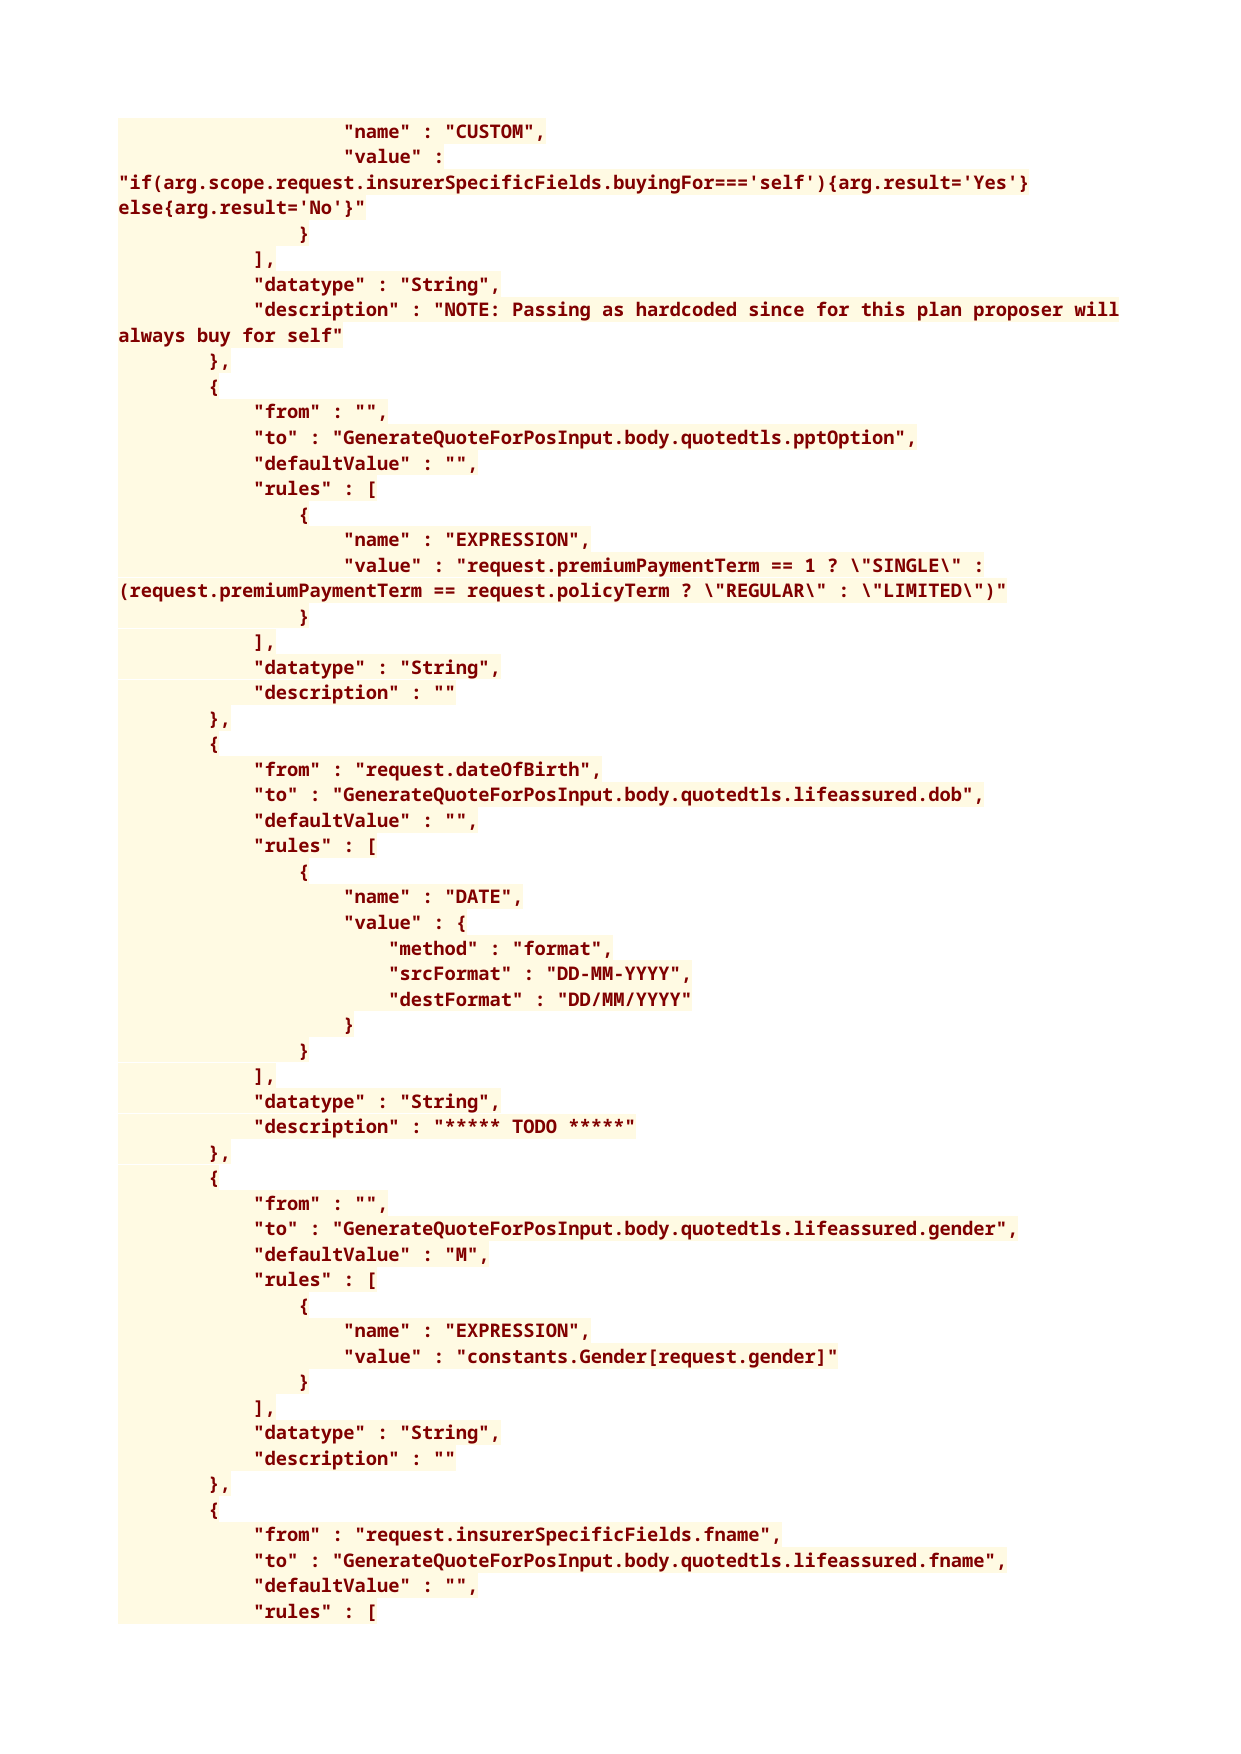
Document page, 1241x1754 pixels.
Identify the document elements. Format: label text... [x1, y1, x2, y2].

text { [118, 1164, 1122, 1190]
text } [118, 220, 1122, 246]
text "description" : "" [118, 1445, 1122, 1471]
text ], [118, 246, 1122, 271]
text "from" : "request.dateOfBirth", [118, 756, 1122, 782]
text }, [118, 1139, 1122, 1164]
text ], [118, 1062, 1122, 1088]
text "value" : "request.premiumPaymentTerm == 1 ? \"SINGLE\" : (request.premiumPaymentTerm == request.policyTerm ? \"REGULAR\" : \"LIMITED\")" [118, 552, 1122, 603]
text "description" : "***** TODO *****" [118, 1113, 1122, 1139]
text }, [118, 348, 1122, 373]
text "to" : "GenerateQuoteForPosInput.body.quotedtls.lifeassured.gender", [118, 1216, 1122, 1241]
text "datatype" : "String", [118, 654, 1122, 679]
text "description" : "NOTE: Passing as hardcoded since for this plan proposer will always buy for self" [118, 297, 1122, 348]
text "defaultValue" : "M", [118, 1241, 1122, 1267]
text "rules" : [ [118, 475, 1122, 501]
text "from" : "request.insurerSpecificFields.fname", [118, 1522, 1122, 1547]
text "rules" : [ [118, 1598, 1122, 1624]
text { [118, 1292, 1122, 1318]
text "from" : "", [118, 399, 1122, 424]
text "name" : "DATE", [118, 884, 1122, 909]
text "from" : "", [118, 1190, 1122, 1216]
text "datatype" : "String", [118, 271, 1122, 297]
text "value" : "constants.Gender[request.gender]" [118, 1343, 1122, 1369]
text "method" : "format", [118, 935, 1122, 960]
text "defaultValue" : "", [118, 1573, 1122, 1598]
text { [118, 731, 1122, 756]
text "name" : "EXPRESSION", [118, 526, 1122, 552]
text "datatype" : "String", [118, 1088, 1122, 1113]
text { [118, 858, 1122, 884]
text "rules" : [ [118, 1267, 1122, 1292]
text "defaultValue" : "", [118, 450, 1122, 475]
text }, [118, 1471, 1122, 1496]
text "to" : "GenerateQuoteForPosInput.body.quotedtls.lifeassured.fname", [118, 1547, 1122, 1573]
text "srcFormat" : "DD-MM-YYYY", [118, 960, 1122, 986]
text } [118, 1011, 1122, 1037]
text "name" : "EXPRESSION", [118, 1318, 1122, 1343]
text { [118, 373, 1122, 399]
text { [118, 1496, 1122, 1522]
text "description" : "" [118, 679, 1122, 705]
text } [118, 1369, 1122, 1394]
text ], [118, 628, 1122, 654]
text "name" : "CUSTOM", [118, 118, 1122, 144]
text "defaultValue" : "", [118, 807, 1122, 833]
text "to" : "GenerateQuoteForPosInput.body.quotedtls.pptOption", [118, 424, 1122, 450]
text "datatype" : "String", [118, 1420, 1122, 1445]
text ], [118, 1394, 1122, 1420]
text { [118, 501, 1122, 526]
text } [118, 603, 1122, 628]
text "value" : "if(arg.scope.request.insurerSpecificFields.buyingFor==='self'){arg.result='Yes'} else{arg.result='No'}" [118, 144, 1122, 220]
text }, [118, 705, 1122, 731]
text "destFormat" : "DD/MM/YYYY" [118, 986, 1122, 1011]
text } [118, 1037, 1122, 1062]
text "value" : { [118, 909, 1122, 935]
text "to" : "GenerateQuoteForPosInput.body.quotedtls.lifeassured.dob", [118, 782, 1122, 807]
text "rules" : [ [118, 833, 1122, 858]
